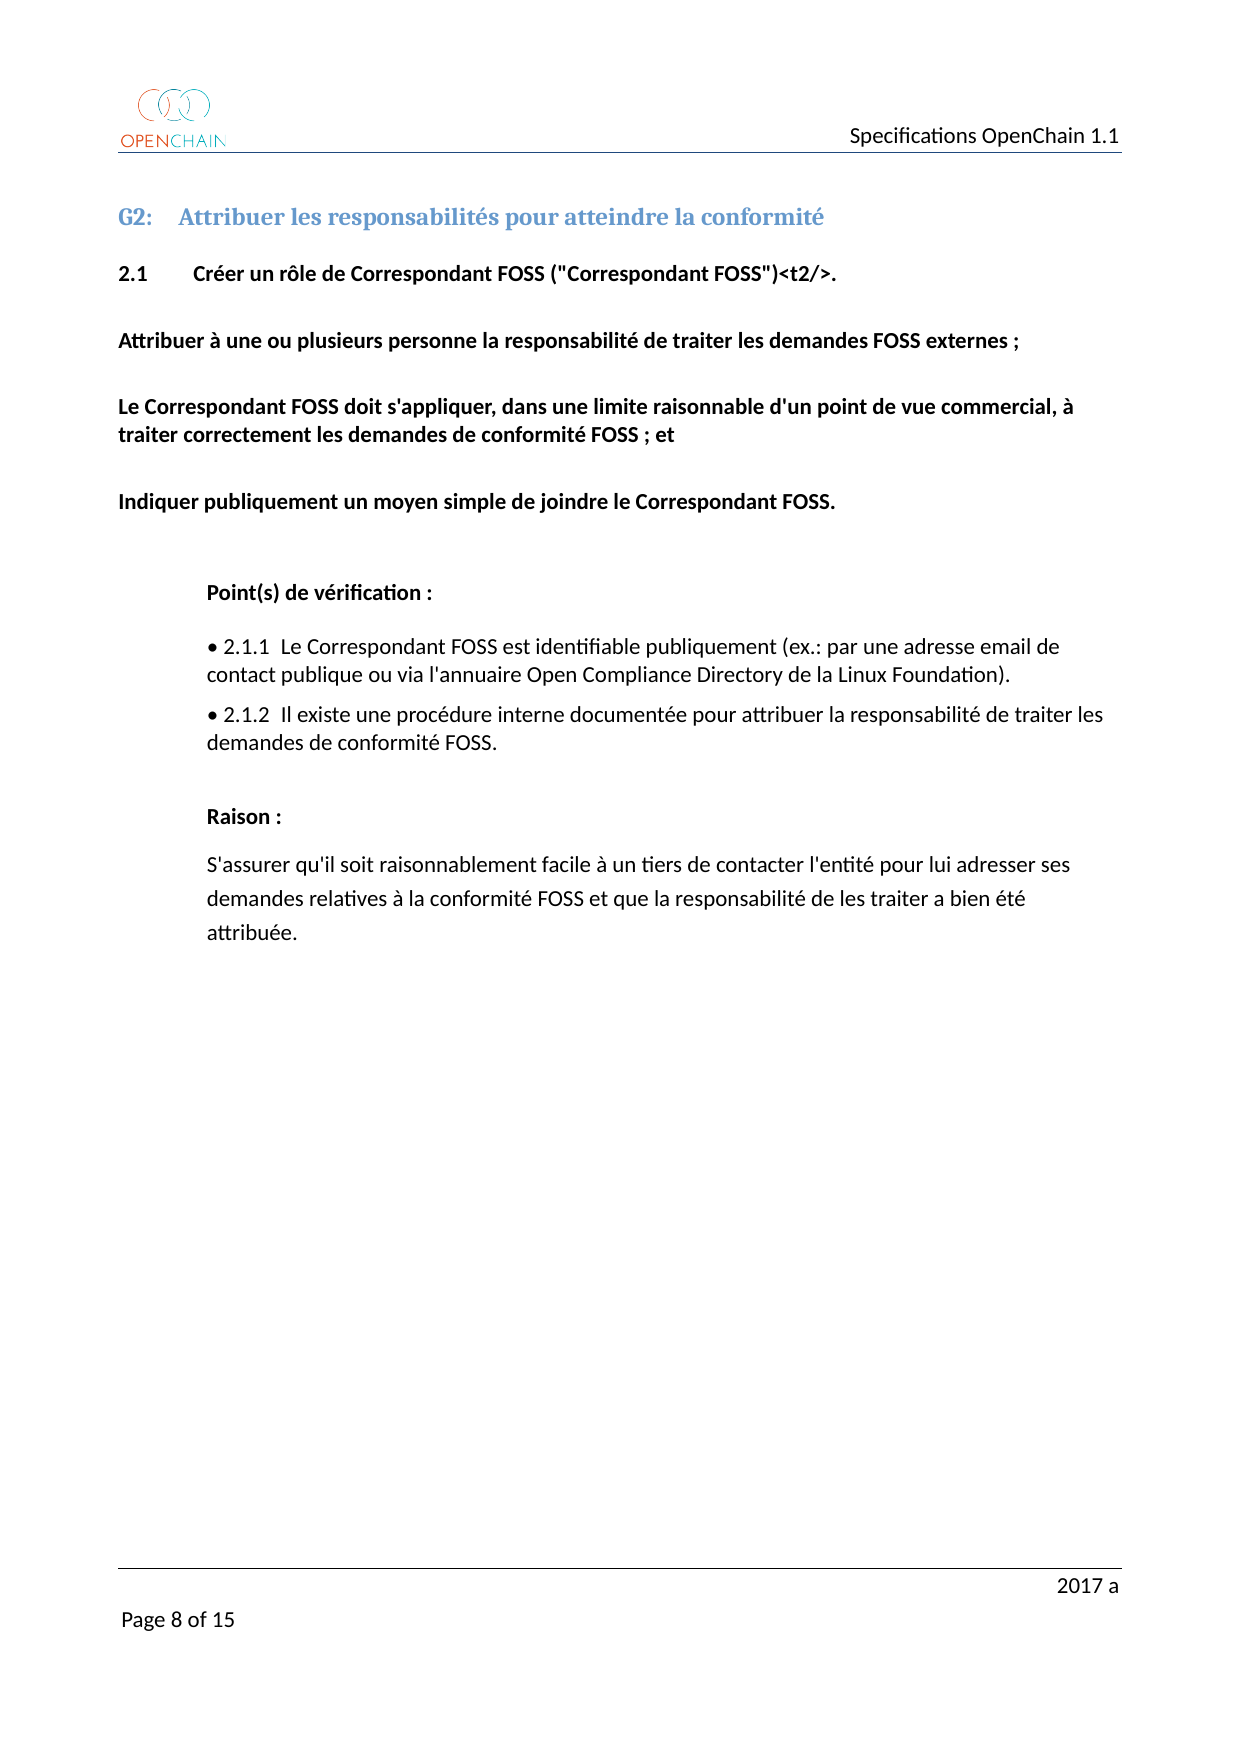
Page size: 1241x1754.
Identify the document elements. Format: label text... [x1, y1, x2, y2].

subtitle Le Correspondant FOSS doit s'appliquer, dans une limite raisonnable d'un point de vue commercial, à traiter correctement les demandes de conformité FOSS ; et [118, 392, 1122, 448]
title Raison : [207, 802, 1122, 830]
title Point(s) de vérification : [207, 578, 1122, 606]
subtitle Il existe une procédure interne documentée pour attribuer la responsabilité de traiter les demandes de conformité FOSS. [207, 700, 1122, 756]
text S'assurer qu'il soit raisonnablement facile à un tiers de contacter l'entité pour lui adresser ses demandes relatives à la conformité FOSS et que la responsabilité de les traiter a bien été attribuée. [207, 851, 1122, 946]
picture [121, 89, 226, 148]
subtitle Créer un rôle de Correspondant FOSS ("Correspondant FOSS")<t2/>. [118, 259, 1122, 287]
subtitle Attribuer à une ou plusieurs personne la responsabilité de traiter les demandes FOSS externes ; [118, 326, 1122, 354]
subtitle Le Correspondant FOSS est identifiable publiquement (ex.: par une adresse email de contact publique ou via l'annuaire Open Compliance Directory de la Linux Foundation). [207, 632, 1122, 688]
subtitle Attribuer les responsabilités pour atteindre la conformité [118, 203, 1122, 232]
subtitle Indiquer publiquement un moyen simple de joindre le Correspondant FOSS. [118, 487, 1122, 515]
